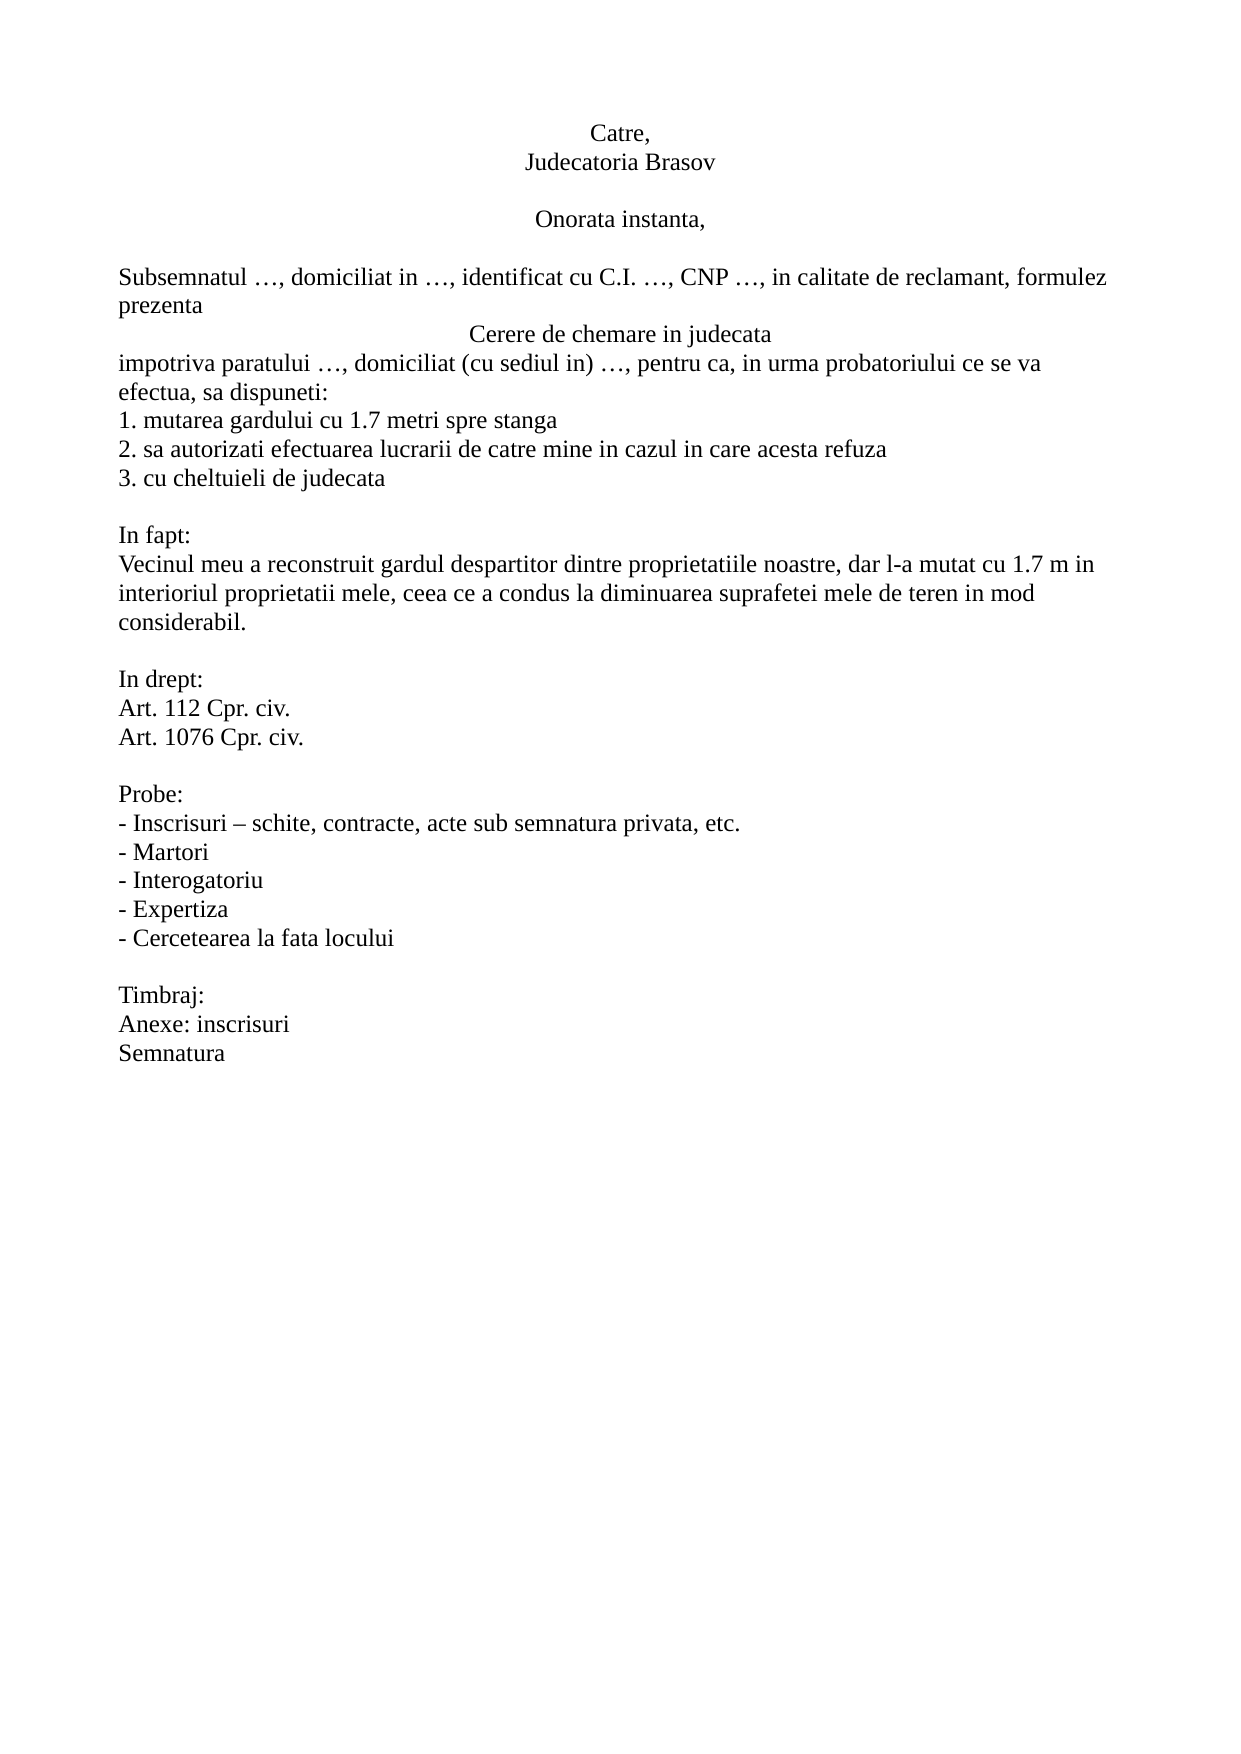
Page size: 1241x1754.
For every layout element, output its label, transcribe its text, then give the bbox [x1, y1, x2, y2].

text In fapt: [118, 521, 1122, 549]
text Subsemnatul …, domiciliat in …, identificat cu C.I. …, CNP …, in calitate de reclamant, formulez prezenta [118, 262, 1122, 319]
text - Cercetearea la fata locului [118, 923, 1122, 952]
text - Expertiza [118, 894, 1122, 923]
text Vecinul meu a reconstruit gardul despartitor dintre proprietatiile noastre, dar l-a mutat cu 1.7 m in interioriul proprietatii mele, ceea ce a condus la diminuarea suprafetei mele de teren in mod considerabil. [118, 549, 1122, 636]
text Onorata instanta, [118, 204, 1122, 233]
text - Inscrisuri – schite, contracte, acte sub semnatura privata, etc. [118, 808, 1122, 837]
text 1. mutarea gardului cu 1.7 metri spre stanga [118, 406, 1122, 434]
text Anexe: inscrisuri [118, 1009, 1122, 1038]
text 2. sa autorizati efectuarea lucrarii de catre mine in cazul in care acesta refuza [118, 434, 1122, 463]
text Art. 112 Cpr. civ. [118, 693, 1122, 722]
text impotriva paratului …, domiciliat (cu sediul in) …, pentru ca, in urma probatoriului ce se va efectua, sa dispuneti: [118, 348, 1122, 406]
text - Interogatoriu [118, 866, 1122, 894]
text Probe: [118, 779, 1122, 808]
text Semnatura [118, 1038, 1122, 1067]
text Catre, [118, 118, 1122, 147]
text Timbraj: [118, 981, 1122, 1009]
text Art. 1076 Cpr. civ. [118, 722, 1122, 751]
text In drept: [118, 664, 1122, 693]
text - Martori [118, 837, 1122, 866]
text Cerere de chemare in judecata [118, 319, 1122, 348]
text Judecatoria Brasov [118, 147, 1122, 176]
text 3. cu cheltuieli de judecata [118, 463, 1122, 492]
